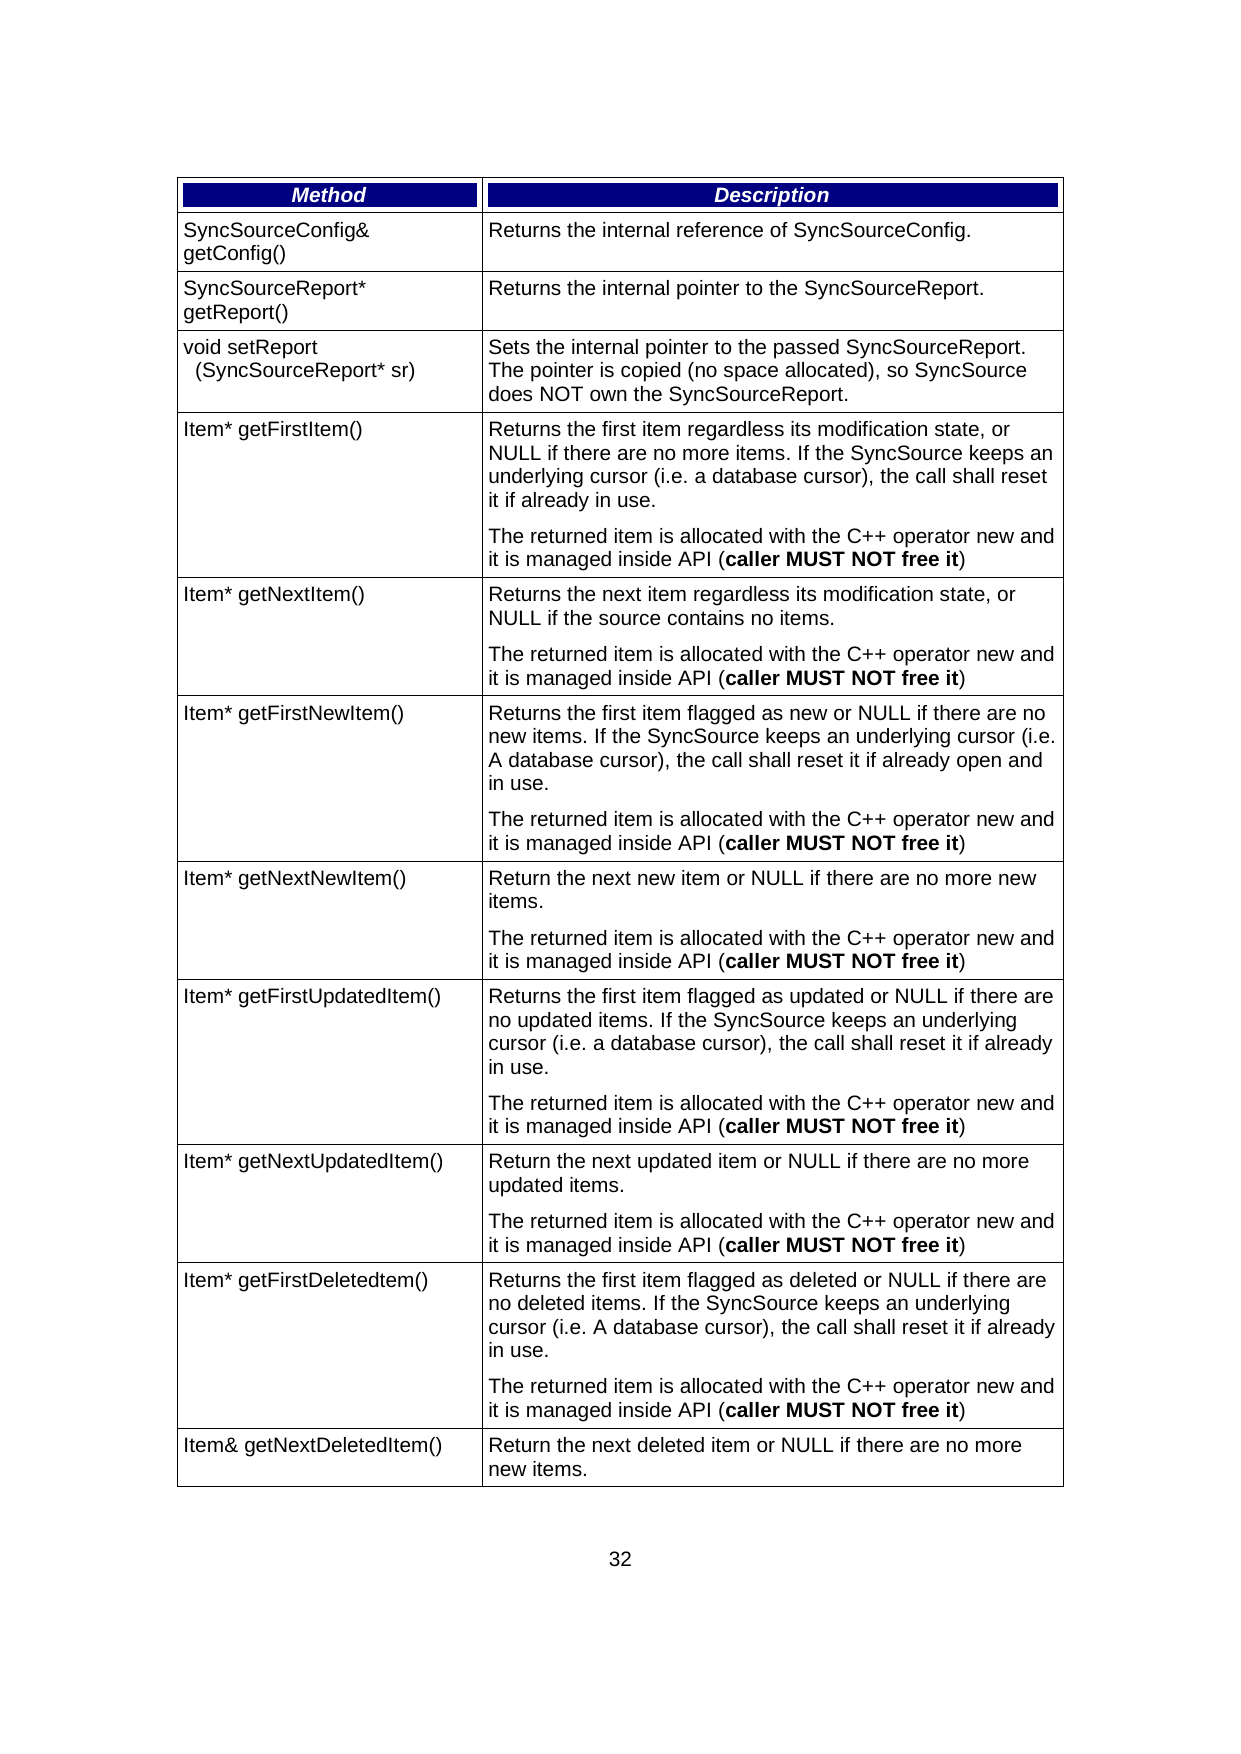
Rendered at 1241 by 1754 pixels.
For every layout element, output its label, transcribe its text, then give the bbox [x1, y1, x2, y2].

table_cell Returns the first item flagged as new or NULL if there are no new items. If the SyncSource keeps an underlying cursor (i.e. A database cursor), the call shall reset it if already open and in use. The returned item is allocated with the C++ operator new and it is managed inside API (caller MUST NOT free it) [483, 696, 1063, 861]
table_cell Item& getNextDeletedItem() [178, 1429, 482, 1486]
table_cell Item* getNextUpdatedItem() [178, 1145, 482, 1262]
table_cell void setReport (SyncSourceReport* sr) [178, 331, 482, 412]
table_cell Item* getFirstUpdatedItem() [178, 980, 482, 1144]
table_header Description [483, 178, 1063, 212]
table_cell Item* getNextNewItem() [178, 862, 482, 979]
table_cell SyncSourceConfig& getConfig() [178, 213, 482, 271]
table_cell Return the next deleted item or NULL if there are no more new items. [483, 1429, 1063, 1486]
table_cell Sets the internal pointer to the passed SyncSourceReport. The pointer is copied (no space allocated), so SyncSource does NOT own the SyncSourceReport. [483, 331, 1063, 412]
table_cell Return the next new item or NULL if there are no more new items. The returned item is allocated with the C++ operator new and it is managed inside API (caller MUST NOT free it) [483, 862, 1063, 979]
table_cell Returns the internal pointer to the SyncSourceReport. [483, 272, 1063, 330]
table_cell Return the next updated item or NULL if there are no more updated items. The returned item is allocated with the C++ operator new and it is managed inside API (caller MUST NOT free it) [483, 1145, 1063, 1262]
table_cell Item* getFirstItem() [178, 413, 482, 577]
table_cell Returns the first item flagged as updated or NULL if there are no updated items. If the SyncSource keeps an underlying cursor (i.e. a database cursor), the call shall reset it if already in use. The returned item is allocated with the C++ operator new and it is managed inside API (caller MUST NOT free it) [483, 980, 1063, 1144]
table_cell Returns the internal reference of SyncSourceConfig. [483, 213, 1063, 271]
table_cell Returns the first item flagged as deleted or NULL if there are no deleted items. If the SyncSource keeps an underlying cursor (i.e. A database cursor), the call shall reset it if already in use. The returned item is allocated with the C++ operator new and it is managed inside API (caller MUST NOT free it) [483, 1263, 1063, 1428]
table_cell Item* getFirstDeletedtem() [178, 1263, 482, 1428]
table_cell Item* getNextItem() [178, 578, 482, 695]
table_cell Returns the next item regardless its modification state, or NULL if the source contains no items. The returned item is allocated with the C++ operator new and it is managed inside API (caller MUST NOT free it) [483, 578, 1063, 695]
table_cell Returns the first item regardless its modification state, or NULL if there are no more items. If the SyncSource keeps an underlying cursor (i.e. a database cursor), the call shall reset it if already in use. The returned item is allocated with the C++ operator new and it is managed inside API (caller MUST NOT free it) [483, 413, 1063, 577]
table_cell SyncSourceReport* getReport() [178, 272, 482, 330]
table_header Method [178, 178, 482, 212]
table_cell Item* getFirstNewItem() [178, 696, 482, 861]
